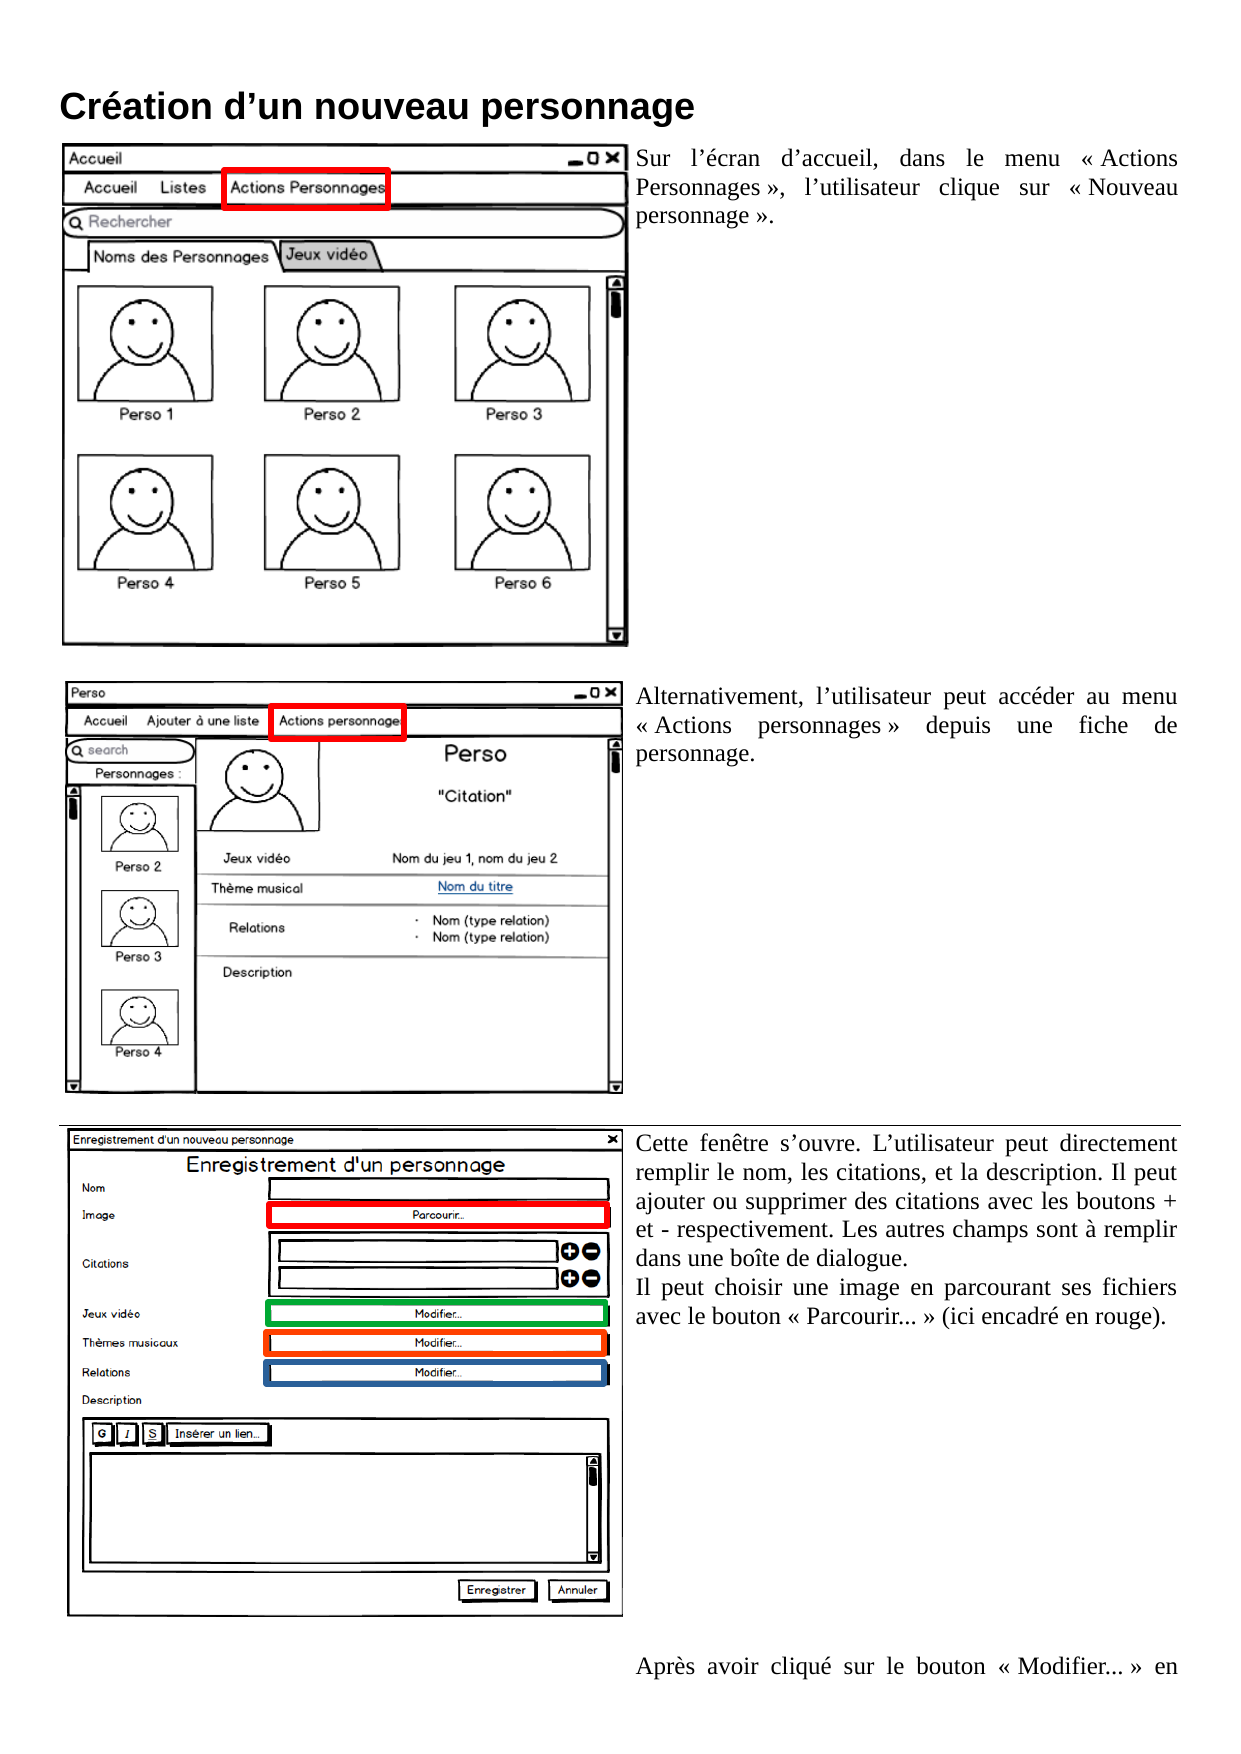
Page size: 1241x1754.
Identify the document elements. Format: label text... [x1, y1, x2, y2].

picture [65, 681, 623, 1094]
subtitle Création d’un nouveau personnage [59, 84, 1181, 128]
picture [67, 1128, 623, 1617]
table_cell [59, 1649, 632, 1683]
table_cell [59, 1126, 632, 1648]
table_cell [59, 678, 632, 1125]
table_header Sur l’écran d’accueil, dans le menu « Actions Personnages », l’utilisateur clique sur « Nouveau personnage ». [633, 140, 1181, 678]
table_cell Cette fenêtre s’ouvre. L’utilisateur peut directement remplir le nom, les citations, et la description. Il peut ajouter ou supprimer des citations avec les boutons + et - respectivement. Les autres champs sont à remplir dans une boîte de dialogue. Il peut choisir une image en parcourant ses fichiers avec le bouton « Parcourir... » (ici encadré en rouge). [633, 1126, 1181, 1648]
picture [62, 143, 630, 647]
table_cell Alternativement, l’utilisateur peut accéder au menu « Actions personnages » depuis une fiche de personnage. [633, 678, 1181, 1125]
table_header [59, 140, 632, 678]
table_cell Après avoir cliqué sur le bouton « Modifier... » en [633, 1649, 1181, 1683]
